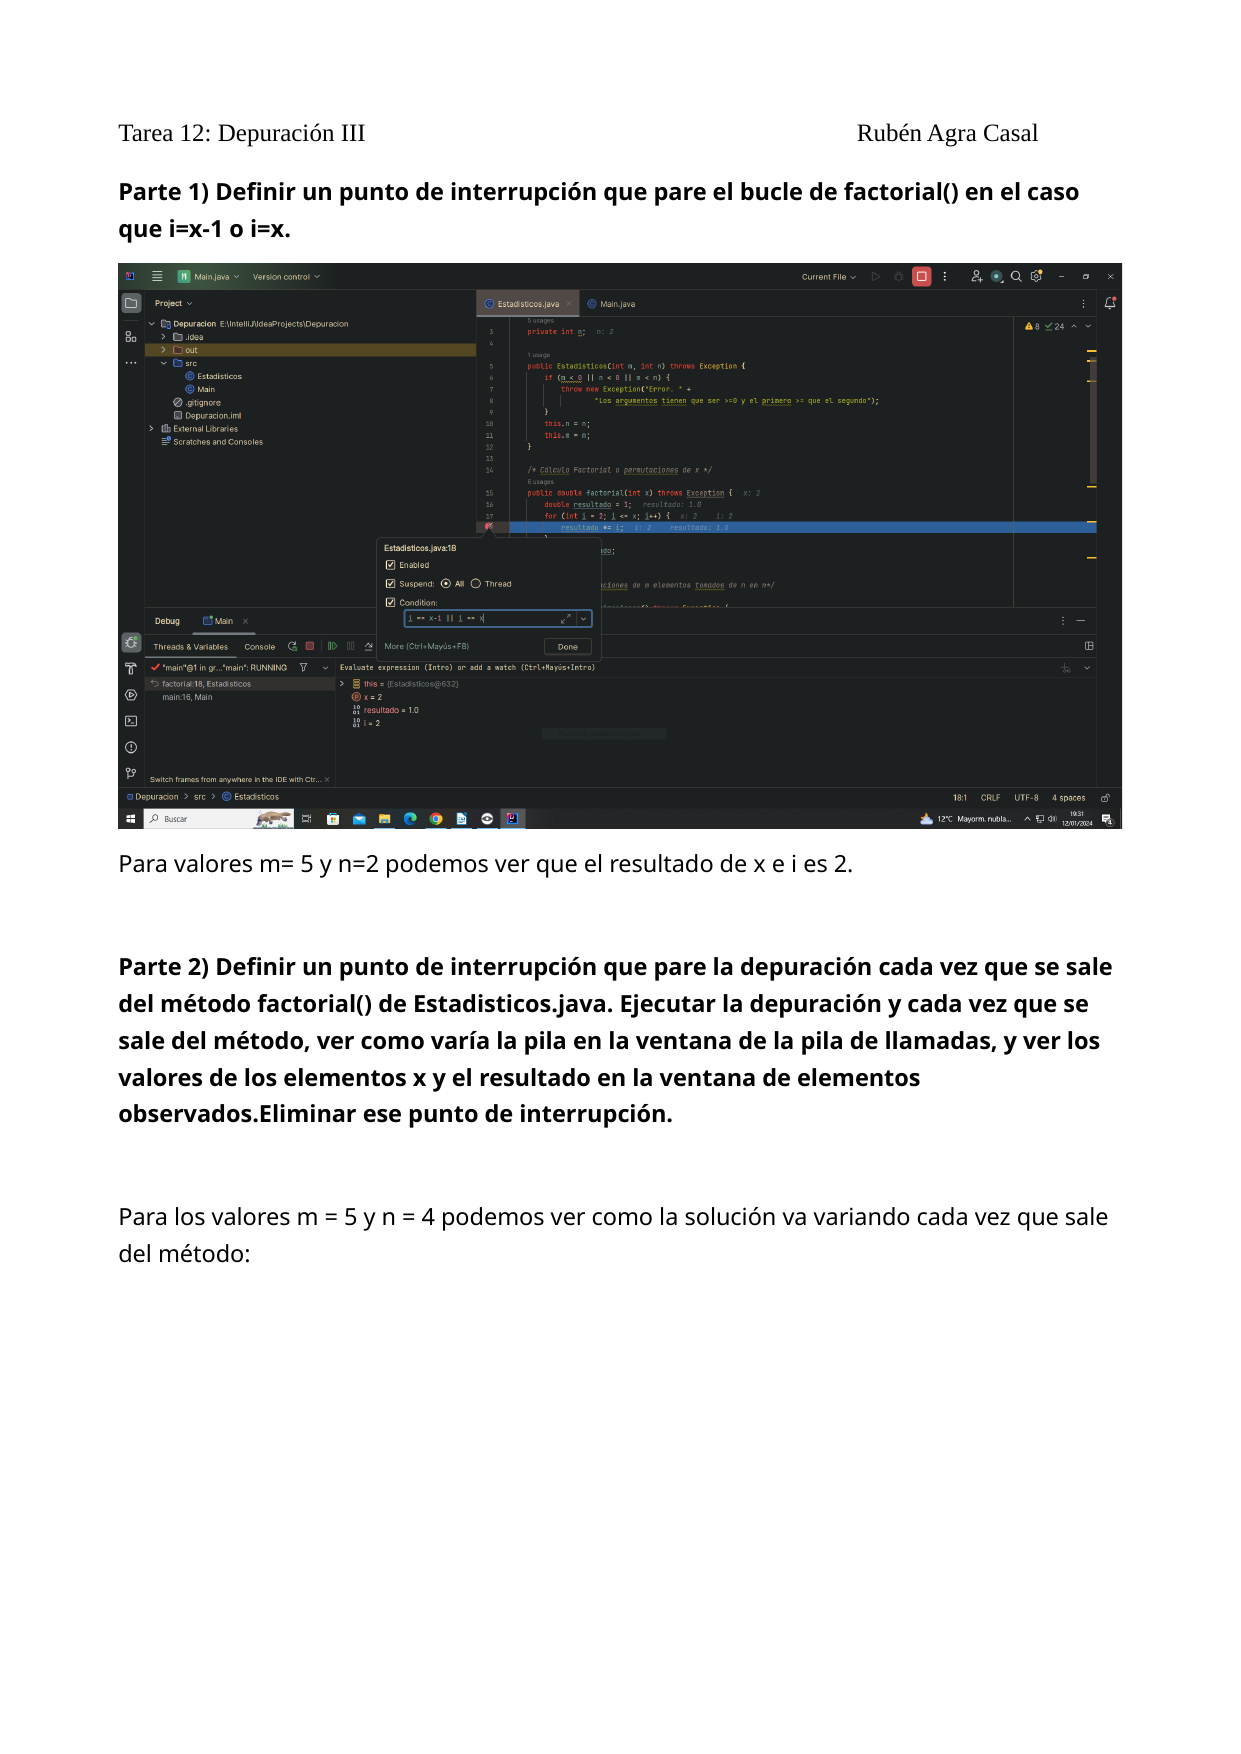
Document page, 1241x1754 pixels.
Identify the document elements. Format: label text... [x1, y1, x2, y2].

text Tarea 12: Depuración III Rubén Agra Casal [118, 118, 1122, 147]
text Parte 2) Definir un punto de interrupción que pare la depuración cada vez que se sale del método factorial() de Estadisticos.java. Ejecutar la depuración y cada vez que se sale del método, ver como varía la pila en la ventana de la pila de llamadas, y ver los valores de los elementos x y el resultado en la ventana de elementos observados.Eliminar ese punto de interrupción. [118, 951, 1122, 1129]
text Para los valores m = 5 y n = 4 podemos ver como la solución va variando cada vez que sale del método: [118, 1200, 1122, 1269]
picture [118, 263, 1123, 829]
text Parte 1) Definir un punto de interrupción que pare el bucle de factorial() en el caso que i=x-1 o i=x. [118, 176, 1122, 244]
text Para valores m= 5 y n=2 podemos ver que el resultado de x e i es 2. [118, 848, 1122, 880]
